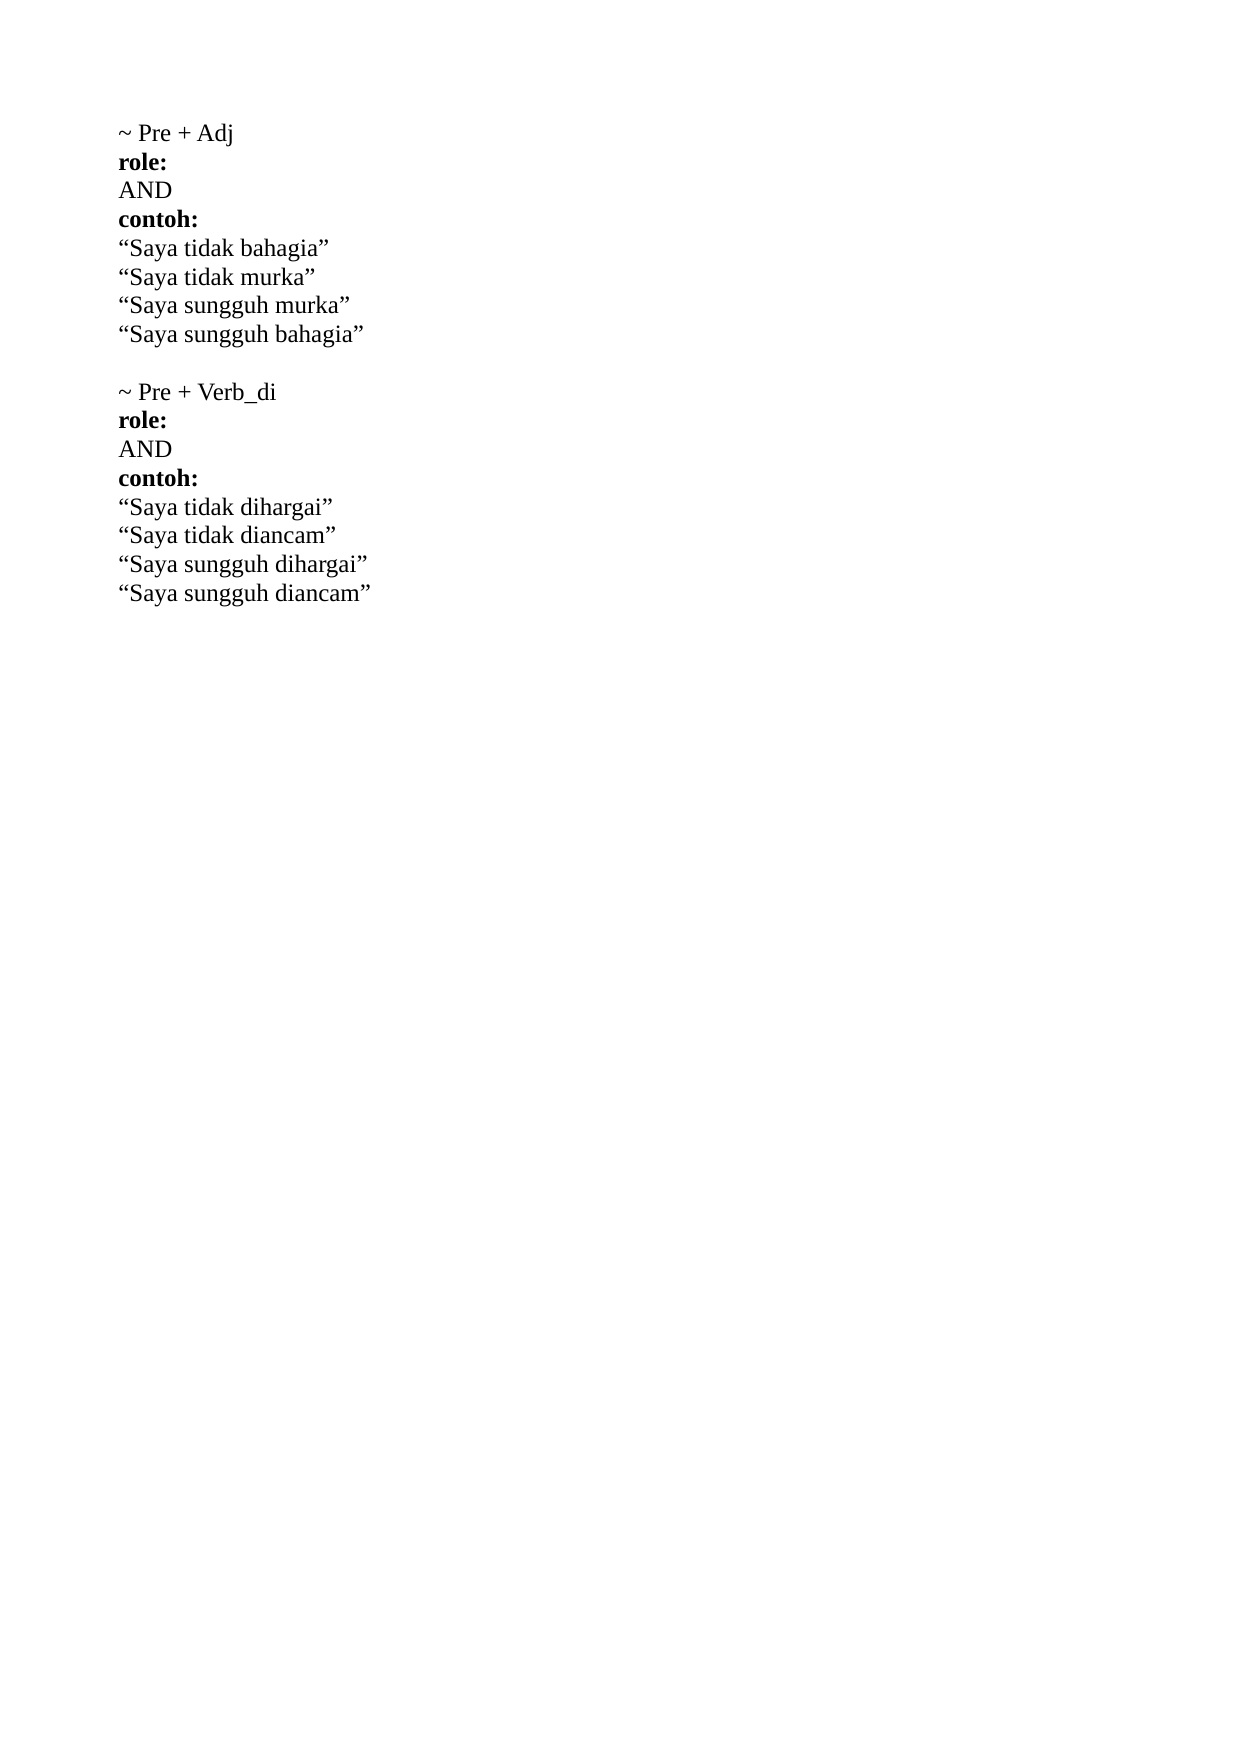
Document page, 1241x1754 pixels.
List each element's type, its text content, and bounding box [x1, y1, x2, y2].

text “Saya sungguh murka” [118, 291, 1122, 319]
text “Saya tidak dihargai” [118, 492, 1122, 521]
text “Saya tidak diancam” [118, 521, 1122, 549]
text “Saya tidak bahagia” [118, 233, 1122, 262]
text AND [118, 176, 1122, 204]
text role: [118, 406, 1122, 434]
text role: [118, 147, 1122, 176]
text AND [118, 434, 1122, 463]
text ~ Pre + Adj [118, 118, 1122, 147]
text “Saya sungguh bahagia” [118, 319, 1122, 348]
text “Saya sungguh dihargai” [118, 549, 1122, 578]
text ~ Pre + Verb_di [118, 377, 1122, 406]
text contoh: [118, 204, 1122, 233]
text “Saya sungguh diancam” [118, 578, 1122, 607]
text contoh: [118, 463, 1122, 492]
text “Saya tidak murka” [118, 262, 1122, 291]
